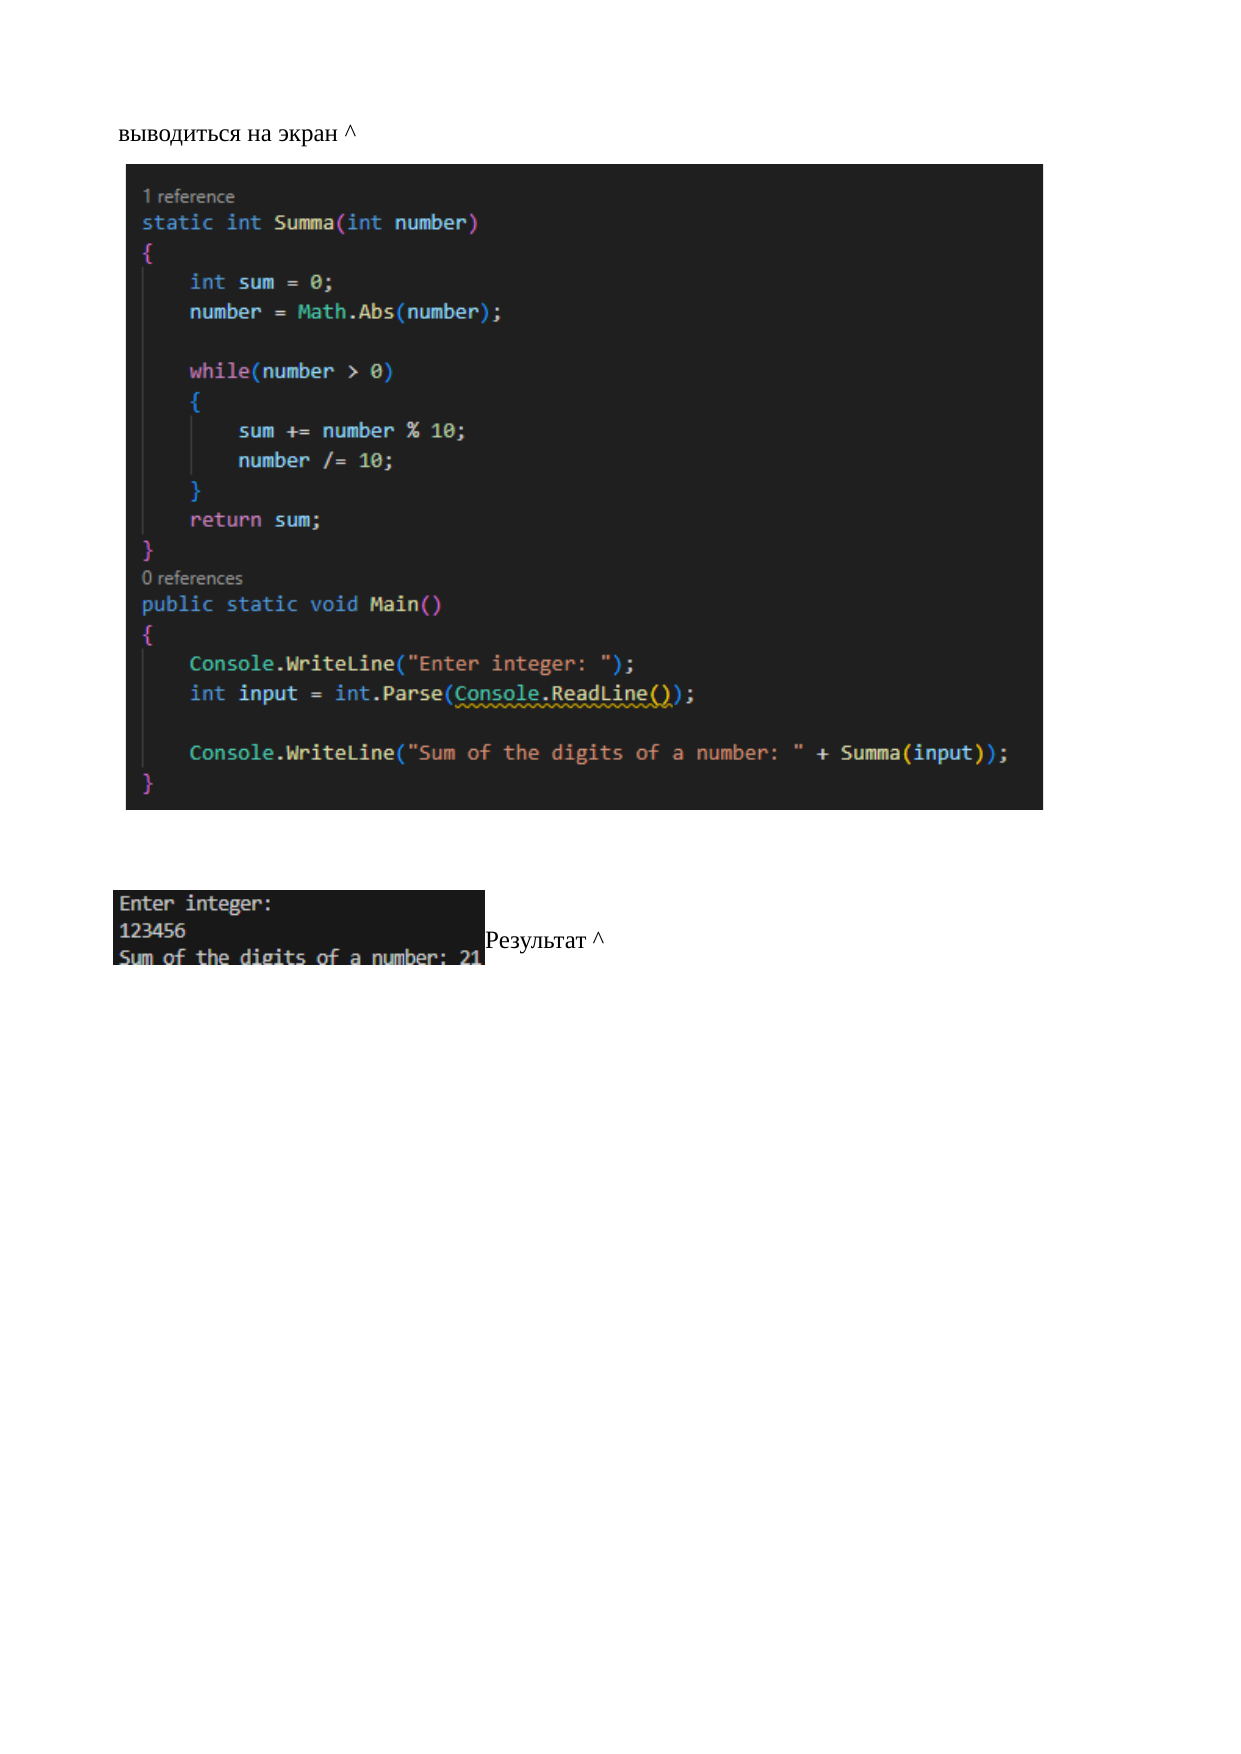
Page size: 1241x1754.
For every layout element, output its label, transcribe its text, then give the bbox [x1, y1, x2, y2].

picture [125, 164, 1044, 810]
picture [113, 890, 485, 965]
text выводиться на экран ^ Результат ^ [118, 118, 1122, 1011]
